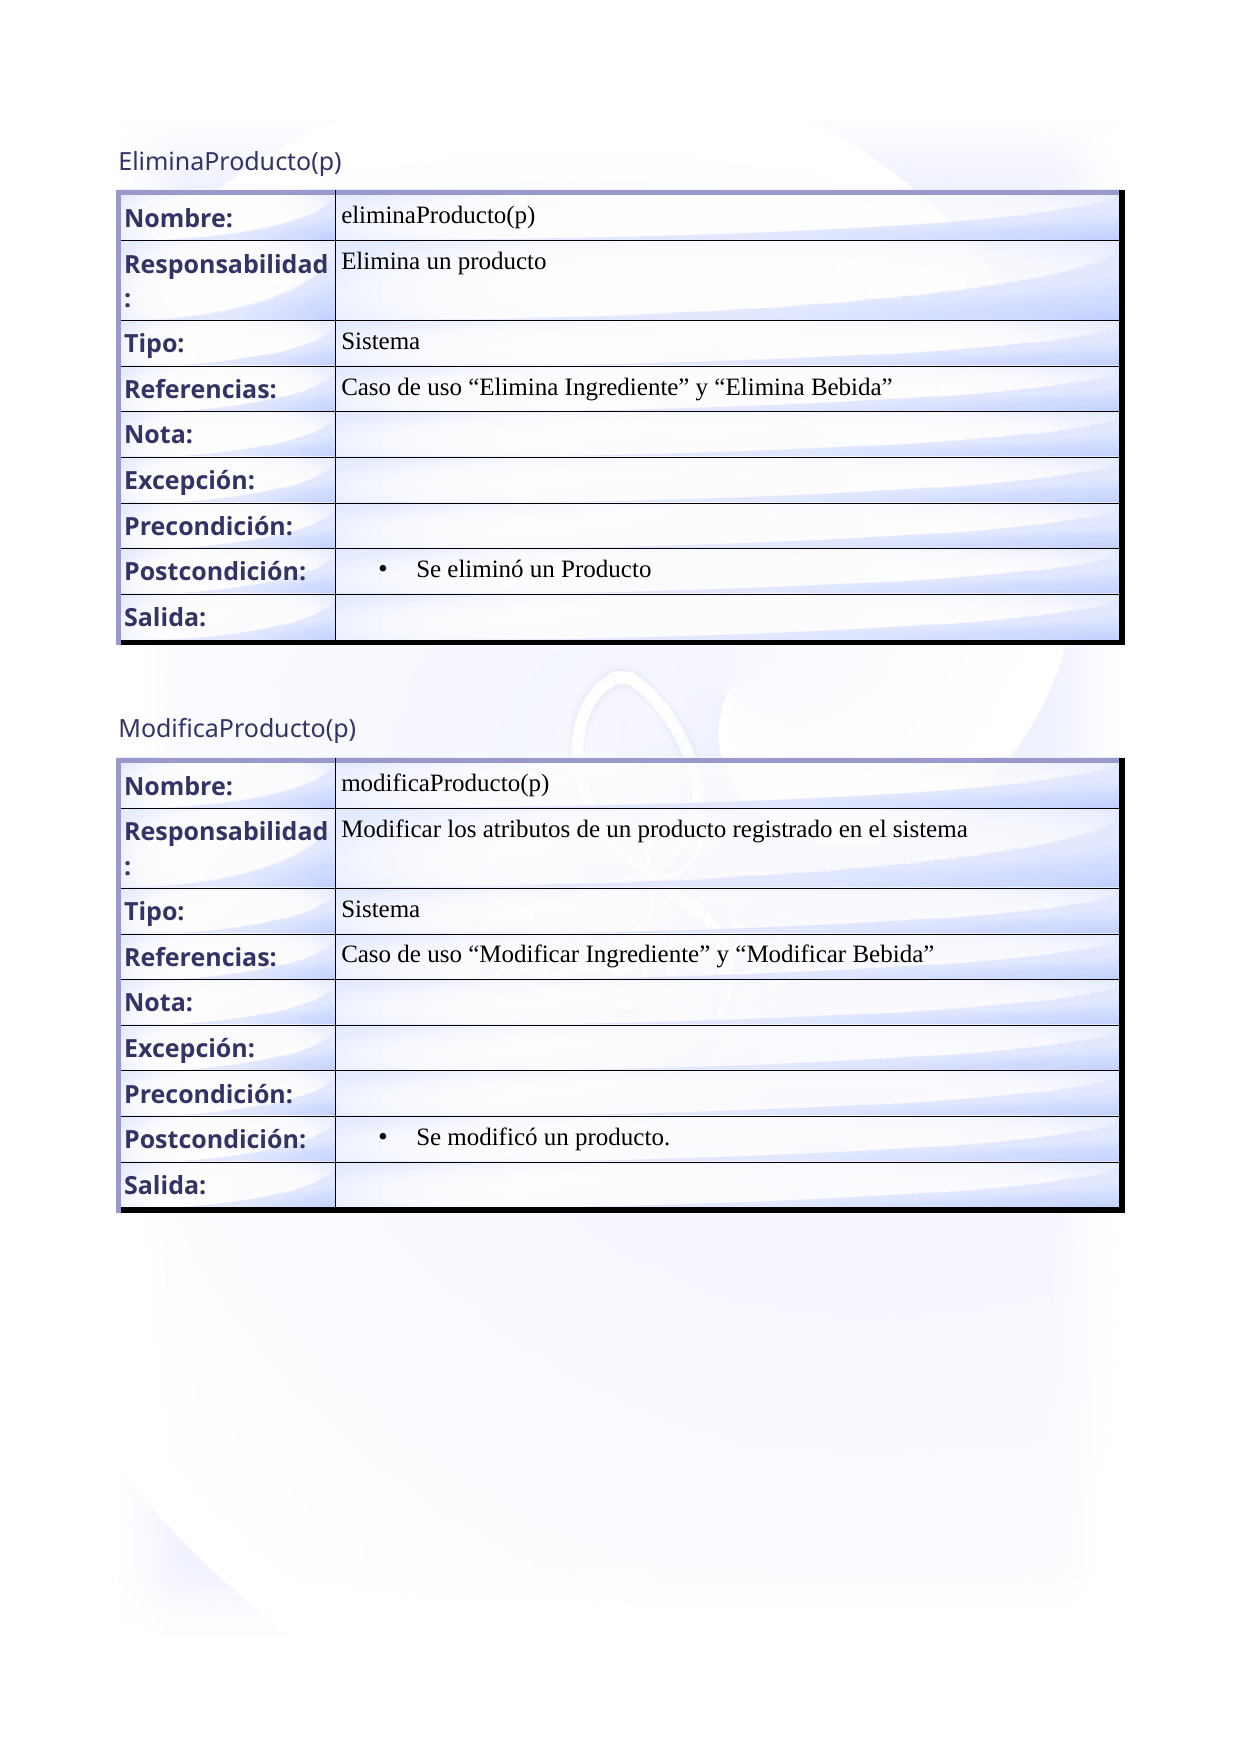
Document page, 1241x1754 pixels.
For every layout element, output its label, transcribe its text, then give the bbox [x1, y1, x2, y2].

table_cell Elimina un producto [336, 241, 1119, 320]
table_cell Sistema [336, 889, 1119, 933]
picture [118, 745, 1122, 758]
table_cell Se modificó un producto. [336, 1117, 1119, 1162]
table_cell Precondición: [121, 504, 335, 548]
table_cell [336, 504, 1119, 548]
table_cell Excepción: [121, 458, 335, 503]
table_header eliminaProducto(p) [336, 195, 1119, 240]
table_cell Tipo: [121, 321, 335, 366]
table_cell [336, 1163, 1119, 1207]
picture [118, 1213, 1122, 1636]
table_cell Nota: [121, 980, 335, 1025]
table_header Nombre: [121, 195, 335, 240]
picture [118, 645, 1122, 711]
table_header Nombre: [121, 763, 335, 808]
table_cell Salida: [121, 595, 335, 639]
table_cell Tipo: [121, 889, 335, 933]
table_cell [336, 1071, 1119, 1116]
picture [118, 118, 1122, 143]
table_cell Sistema [336, 321, 1119, 366]
table_cell Postcondición: [121, 1117, 335, 1162]
table_cell [336, 458, 1119, 503]
subtitle EliminaProducto(p) [118, 143, 1122, 177]
picture [118, 177, 1122, 190]
table_cell Caso de uso “Modificar Ingrediente” y “Modificar Bebida” [336, 935, 1119, 979]
subtitle ModificaProducto(p) [118, 711, 1122, 745]
table_cell [336, 1026, 1119, 1070]
table_cell [336, 980, 1119, 1025]
table_cell Postcondición: [121, 549, 335, 594]
table_cell Modificar los atributos de un producto registrado en el sistema [336, 809, 1119, 888]
table_cell Caso de uso “Elimina Ingrediente” y “Elimina Bebida” [336, 367, 1119, 411]
table_cell Salida: [121, 1163, 335, 1207]
table_cell Referencias: [121, 367, 335, 411]
table_cell [336, 595, 1119, 639]
table_header modificaProducto(p) [336, 763, 1119, 808]
table_cell [336, 412, 1119, 457]
table_cell Precondición: [121, 1071, 335, 1116]
table_cell Responsabilidad: [121, 241, 335, 320]
table_cell Nota: [121, 412, 335, 457]
table_cell Se eliminó un Producto [336, 549, 1119, 594]
table_cell Referencias: [121, 935, 335, 979]
table_cell Responsabilidad: [121, 809, 335, 888]
table_cell Excepción: [121, 1026, 335, 1070]
